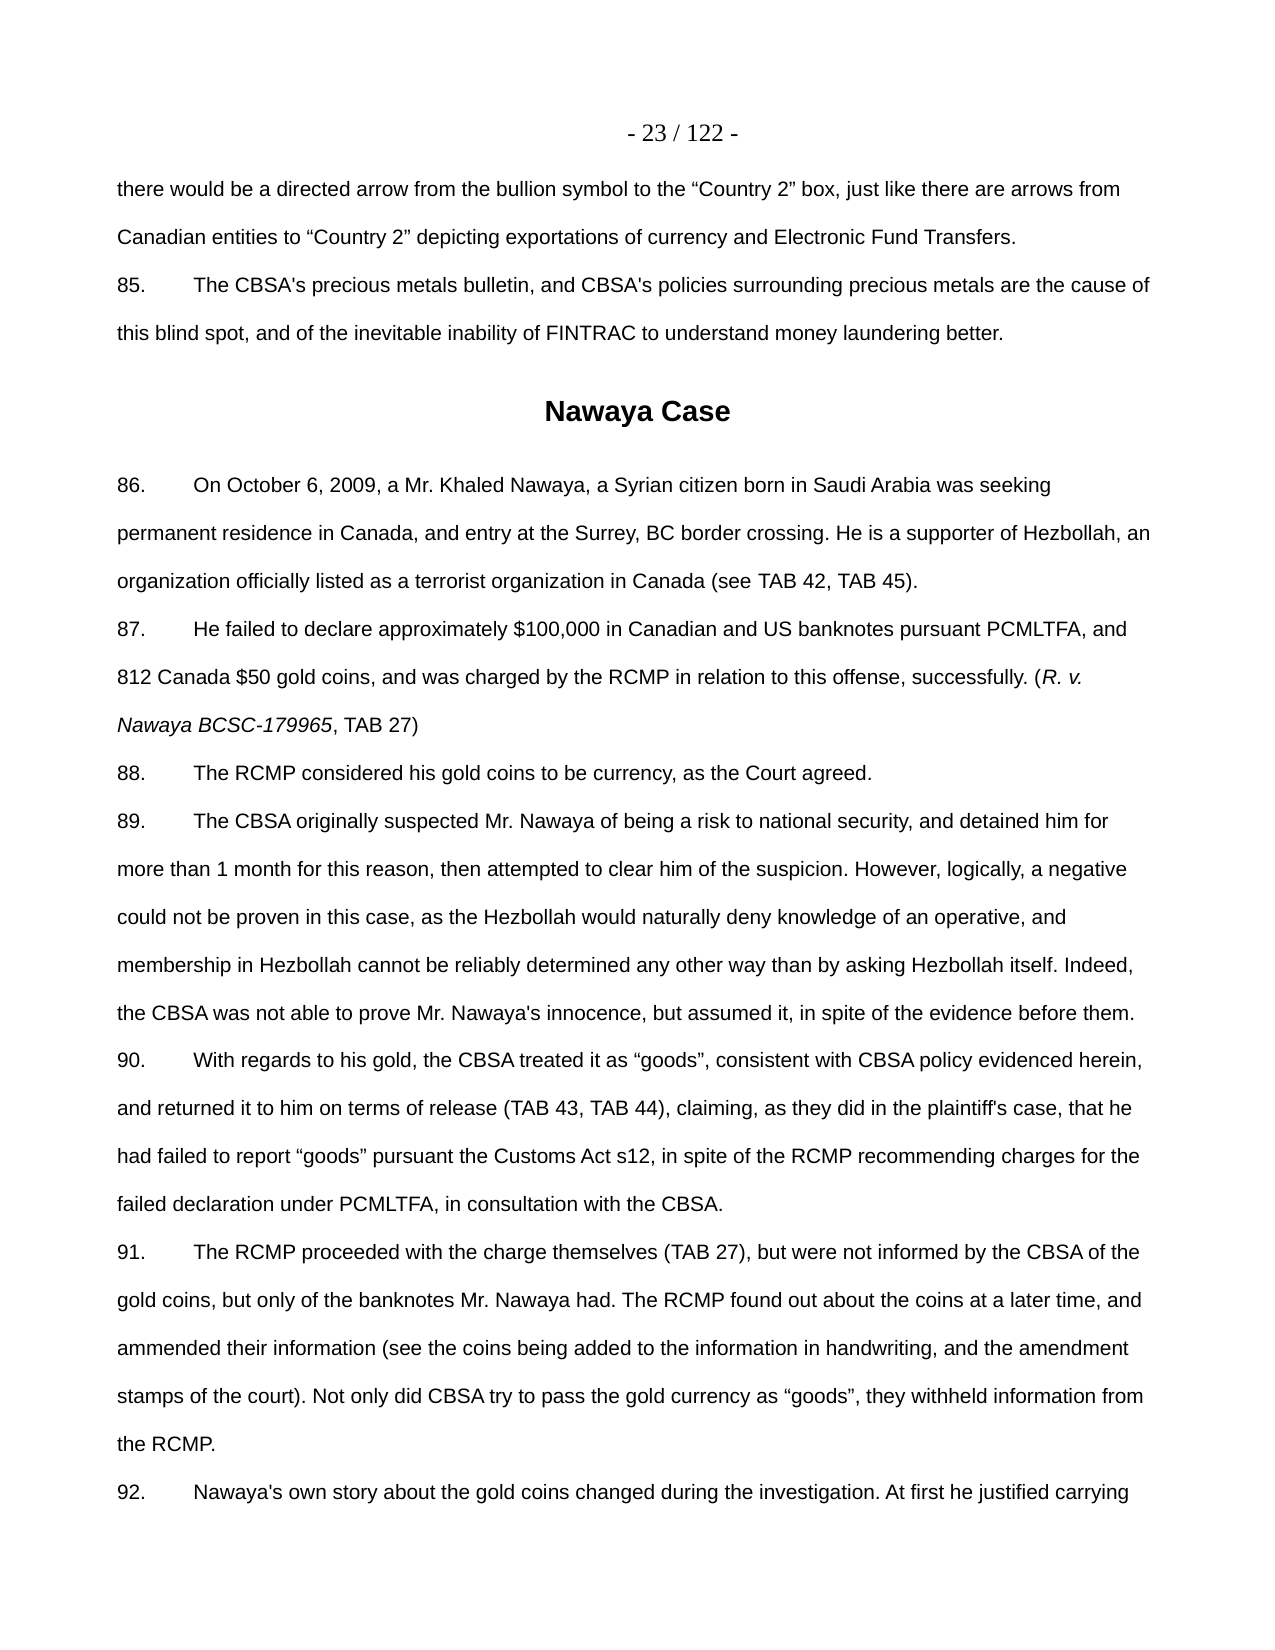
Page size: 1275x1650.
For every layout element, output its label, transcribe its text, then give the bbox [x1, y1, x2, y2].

subtitle The RCMP proceeded with the charge themselves (TAB 27), but were not informed by the CBSA of the gold coins, but only of the banknotes Mr. Nawaya had. The RCMP found out about the coins at a later time, and ammended their information (see the coins being added to the information in handwriting, and the amendment stamps of the court). Not only did CBSA try to pass the gold currency as “goods”, they withheld information from the RCMP. [117, 1240, 1157, 1456]
subtitle He failed to declare approximately $100,000 in Canadian and US banknotes pursuant PCMLTFA, and 812 Canada $50 gold coins, and was charged by the RCMP in relation to this offense, successfully. (R. v. Nawaya BCSC-179965, TAB 27) [117, 617, 1157, 737]
subtitle On October 6, 2009, a Mr. Khaled Nawaya, a Syrian citizen born in Saudi Arabia was seeking permanent residence in Canada, and entry at the Surrey, BC border crossing. He is a supporter of Hezbollah, an organization officially listed as a terrorist organization in Canada (see TAB 42, TAB 45). [117, 473, 1157, 593]
subtitle The RCMP considered his gold coins to be currency, as the Court agreed. [117, 761, 1157, 785]
subtitle there would be a directed arrow from the bullion symbol to the “Country 2” box, just like there are arrows from Canadian entities to “Country 2” depicting exportations of currency and Electronic Fund Transfers. [117, 177, 1157, 249]
subtitle With regards to his gold, the CBSA treated it as “goods”, consistent with CBSA policy evidenced herein, and returned it to him on terms of release (TAB 43, TAB 44), claiming, as they did in the plaintiff's case, that he had failed to report “goods” pursuant the Customs Act s12, in spite of the RCMP recommending charges for the failed declaration under PCMLTFA, in consultation with the CBSA. [117, 1048, 1157, 1216]
subtitle The CBSA originally suspected Mr. Nawaya of being a risk to national security, and detained him for more than 1 month for this reason, then attempted to clear him of the suspicion. However, logically, a negative could not be proven in this case, as the Hezbollah would naturally deny knowledge of an operative, and membership in Hezbollah cannot be reliably determined any other way than by asking Hezbollah itself. Indeed, the CBSA was not able to prove Mr. Nawaya's innocence, but assumed it, in spite of the evidence before them. [117, 809, 1157, 1024]
subtitle The CBSA's precious metals bulletin, and CBSA's policies surrounding precious metals are the cause of this blind spot, and of the inevitable inability of FINTRAC to understand money laundering better. [117, 273, 1157, 345]
subtitle Nawaya's own story about the gold coins changed during the investigation. At first he justified carrying [117, 1479, 1157, 1503]
subtitle Nawaya Case [118, 394, 1157, 427]
